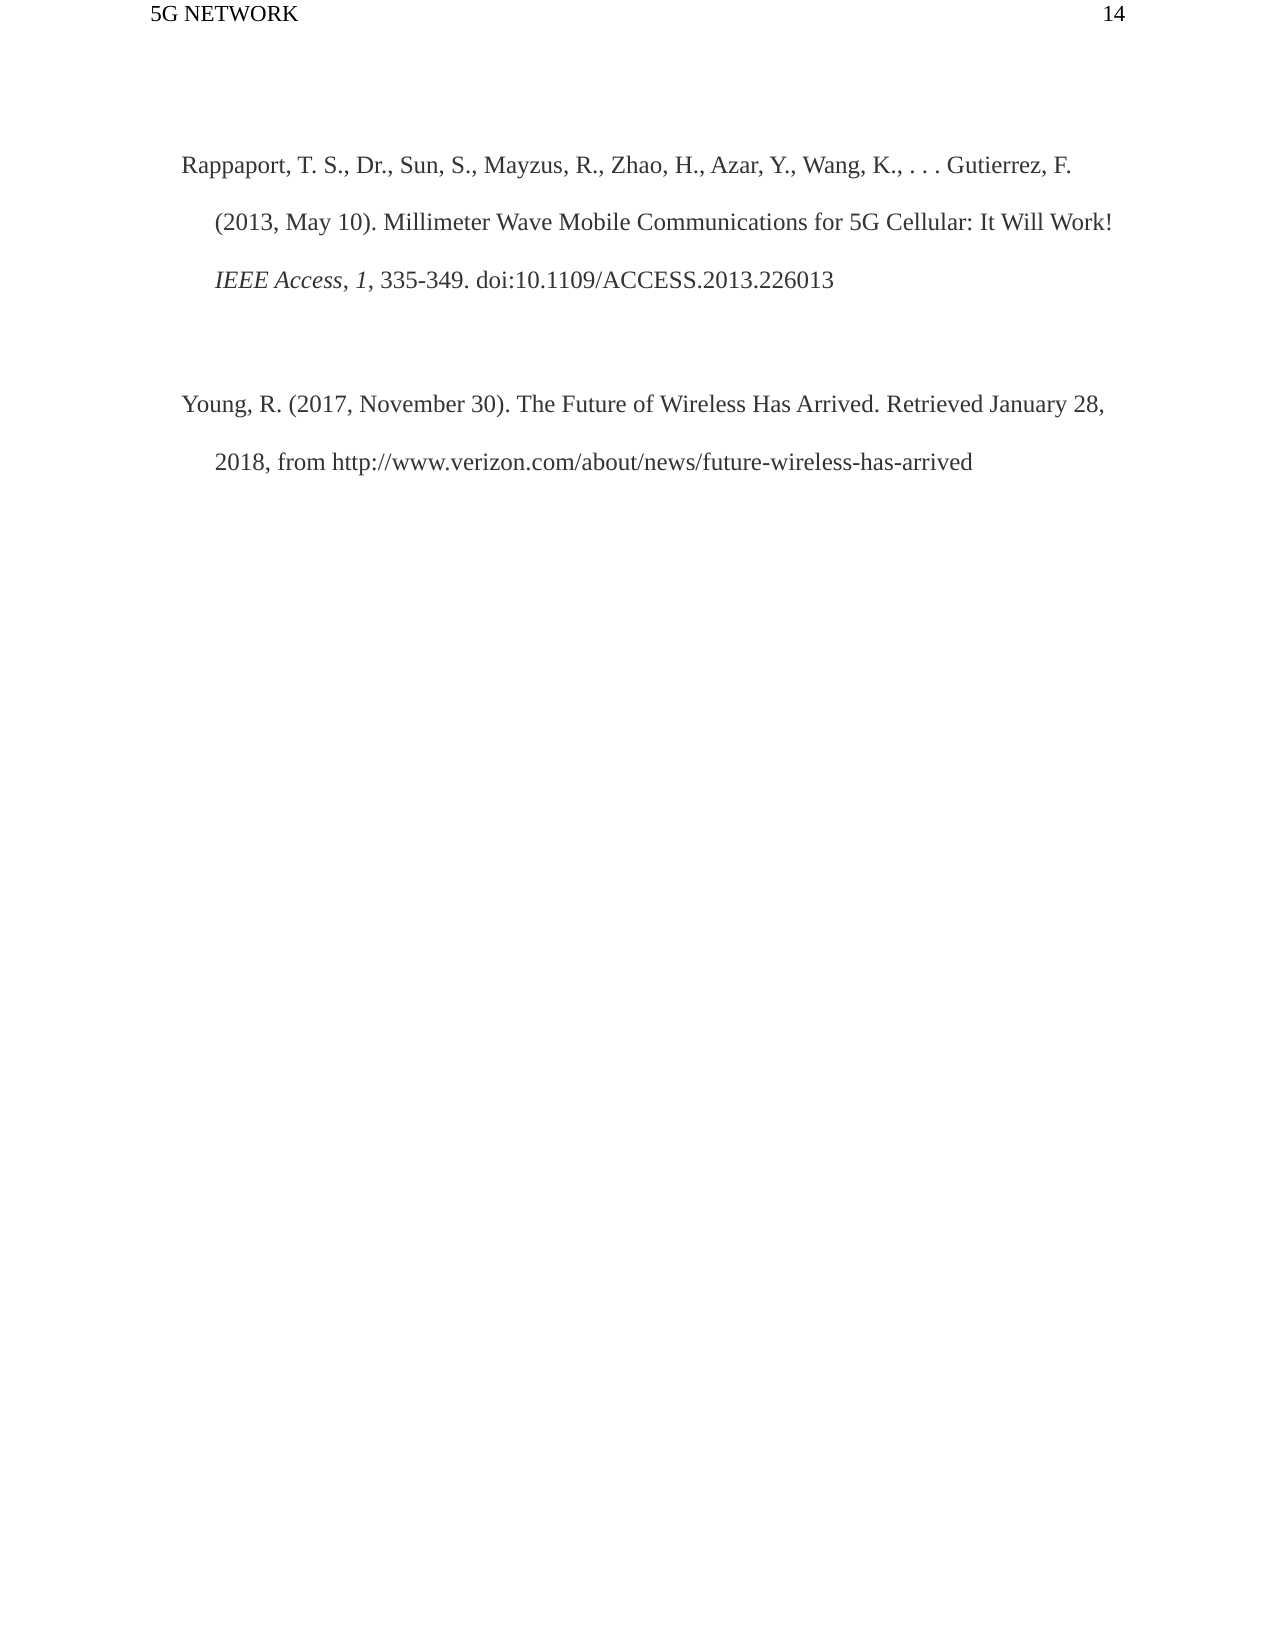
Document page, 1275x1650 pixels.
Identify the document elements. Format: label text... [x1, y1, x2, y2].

text Young, R. (2017, November 30). The Future of Wireless Has Arrived. Retrieved January 28, 2018, from http://www.verizon.com/about/news/future-wireless-has-arrived [181, 389, 1125, 475]
text Rappaport, T. S., Dr., Sun, S., Mayzus, R., Zhao, H., Azar, Y., Wang, K., . . . Gutierrez, F. (2013, May 10). Millimeter Wave Mobile Communications for 5G Cellular: It Will Work! IEEE Access, 1, 335-349. doi:10.1109/ACCESS.2013.226013 [181, 150, 1125, 294]
